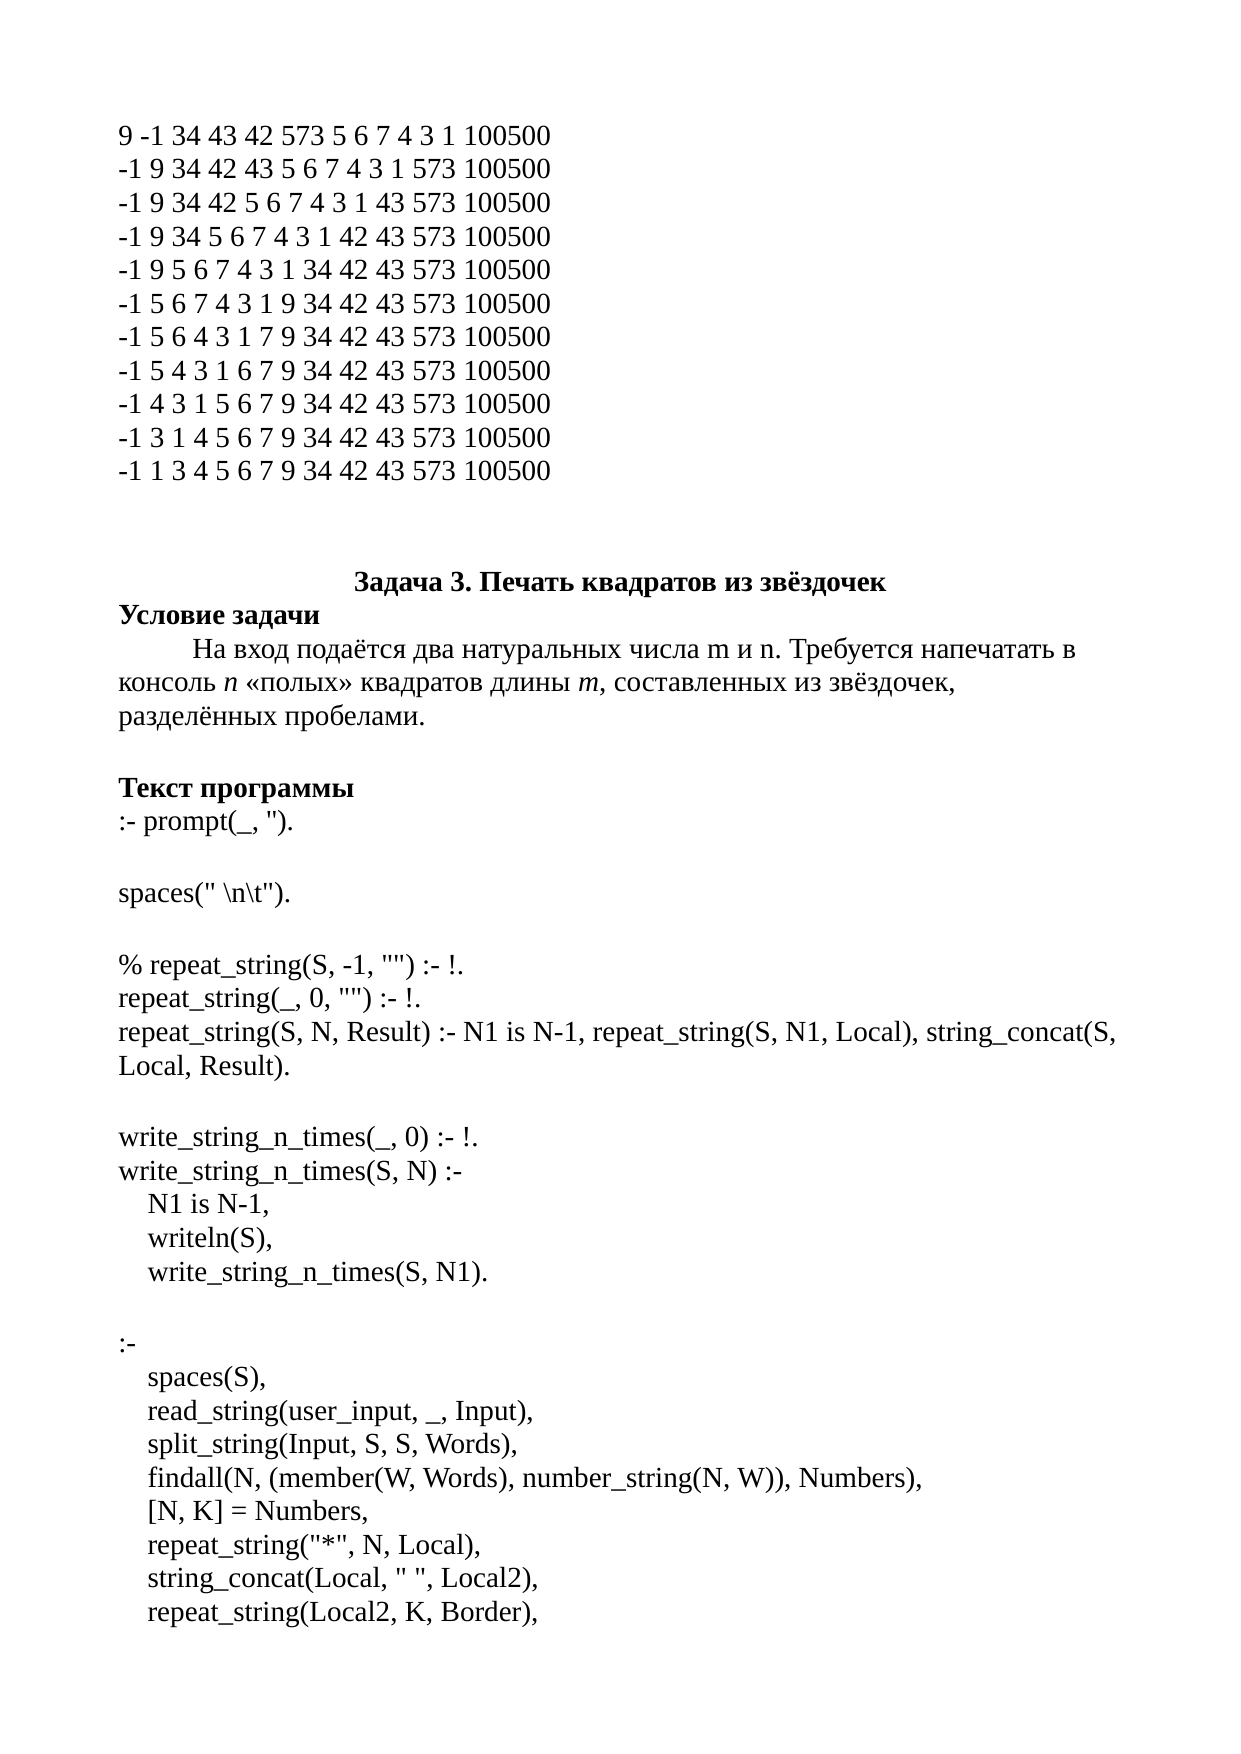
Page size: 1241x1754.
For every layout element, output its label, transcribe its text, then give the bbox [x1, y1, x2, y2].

text -1 9 34 5 6 7 4 3 1 42 43 573 100500 [118, 219, 1122, 252]
text repeat_string(Local2, K, Border), [118, 1594, 1122, 1627]
text 9 -1 34 43 42 573 5 6 7 4 3 1 100500 [118, 118, 1122, 152]
text read_string(user_input, _, Input), [118, 1393, 1122, 1426]
text write_string_n_times(S, N) :- [118, 1153, 1122, 1187]
text N1 is N-1, [118, 1187, 1122, 1220]
text -1 9 34 42 43 5 6 7 4 3 1 573 100500 [118, 152, 1122, 185]
text -1 5 6 4 3 1 7 9 34 42 43 573 100500 [118, 319, 1122, 353]
text [N, K] = Numbers, [118, 1493, 1122, 1527]
text Условие задачи [118, 597, 1122, 631]
text split_string(Input, S, S, Words), [118, 1426, 1122, 1460]
text writeln(S), [118, 1220, 1122, 1254]
text :- prompt(_, ''). [118, 803, 1122, 837]
text -1 5 6 7 4 3 1 9 34 42 43 573 100500 [118, 286, 1122, 319]
text write_string_n_times(_, 0) :- !. [118, 1119, 1122, 1153]
text -1 9 34 42 5 6 7 4 3 1 43 573 100500 [118, 185, 1122, 219]
text repeat_string(S, N, Result) :- N1 is N-1, repeat_string(S, N1, Local), string_concat(S, Local, Result). [118, 1014, 1122, 1081]
text На вход подаётся два натуральных числа m и n. Требуется напечатать в консоль n «полых» квадратов длины m, составленных из звёздочек, разделённых пробелами. [118, 631, 1122, 731]
text findall(N, (member(W, Words), number_string(N, W)), Numbers), [118, 1460, 1122, 1493]
text spaces(S), [118, 1359, 1122, 1393]
text Текст программы [118, 770, 1122, 803]
text write_string_n_times(S, N1). [118, 1254, 1122, 1287]
text string_concat(Local, " ", Local2), [118, 1560, 1122, 1594]
text repeat_string(_, 0, "") :- !. [118, 981, 1122, 1014]
text -1 5 4 3 1 6 7 9 34 42 43 573 100500 [118, 353, 1122, 386]
text repeat_string("*", N, Local), [118, 1527, 1122, 1560]
text Задача 3. Печать квадратов из звёздочек [118, 564, 1122, 597]
text spaces(" \n\t"). [118, 875, 1122, 909]
text -1 1 3 4 5 6 7 9 34 42 43 573 100500 [118, 453, 1122, 487]
text -1 3 1 4 5 6 7 9 34 42 43 573 100500 [118, 420, 1122, 453]
text -1 9 5 6 7 4 3 1 34 42 43 573 100500 [118, 252, 1122, 286]
text :- [118, 1326, 1122, 1359]
text % repeat_string(S, -1, "") :- !. [118, 947, 1122, 981]
text -1 4 3 1 5 6 7 9 34 42 43 573 100500 [118, 386, 1122, 420]
